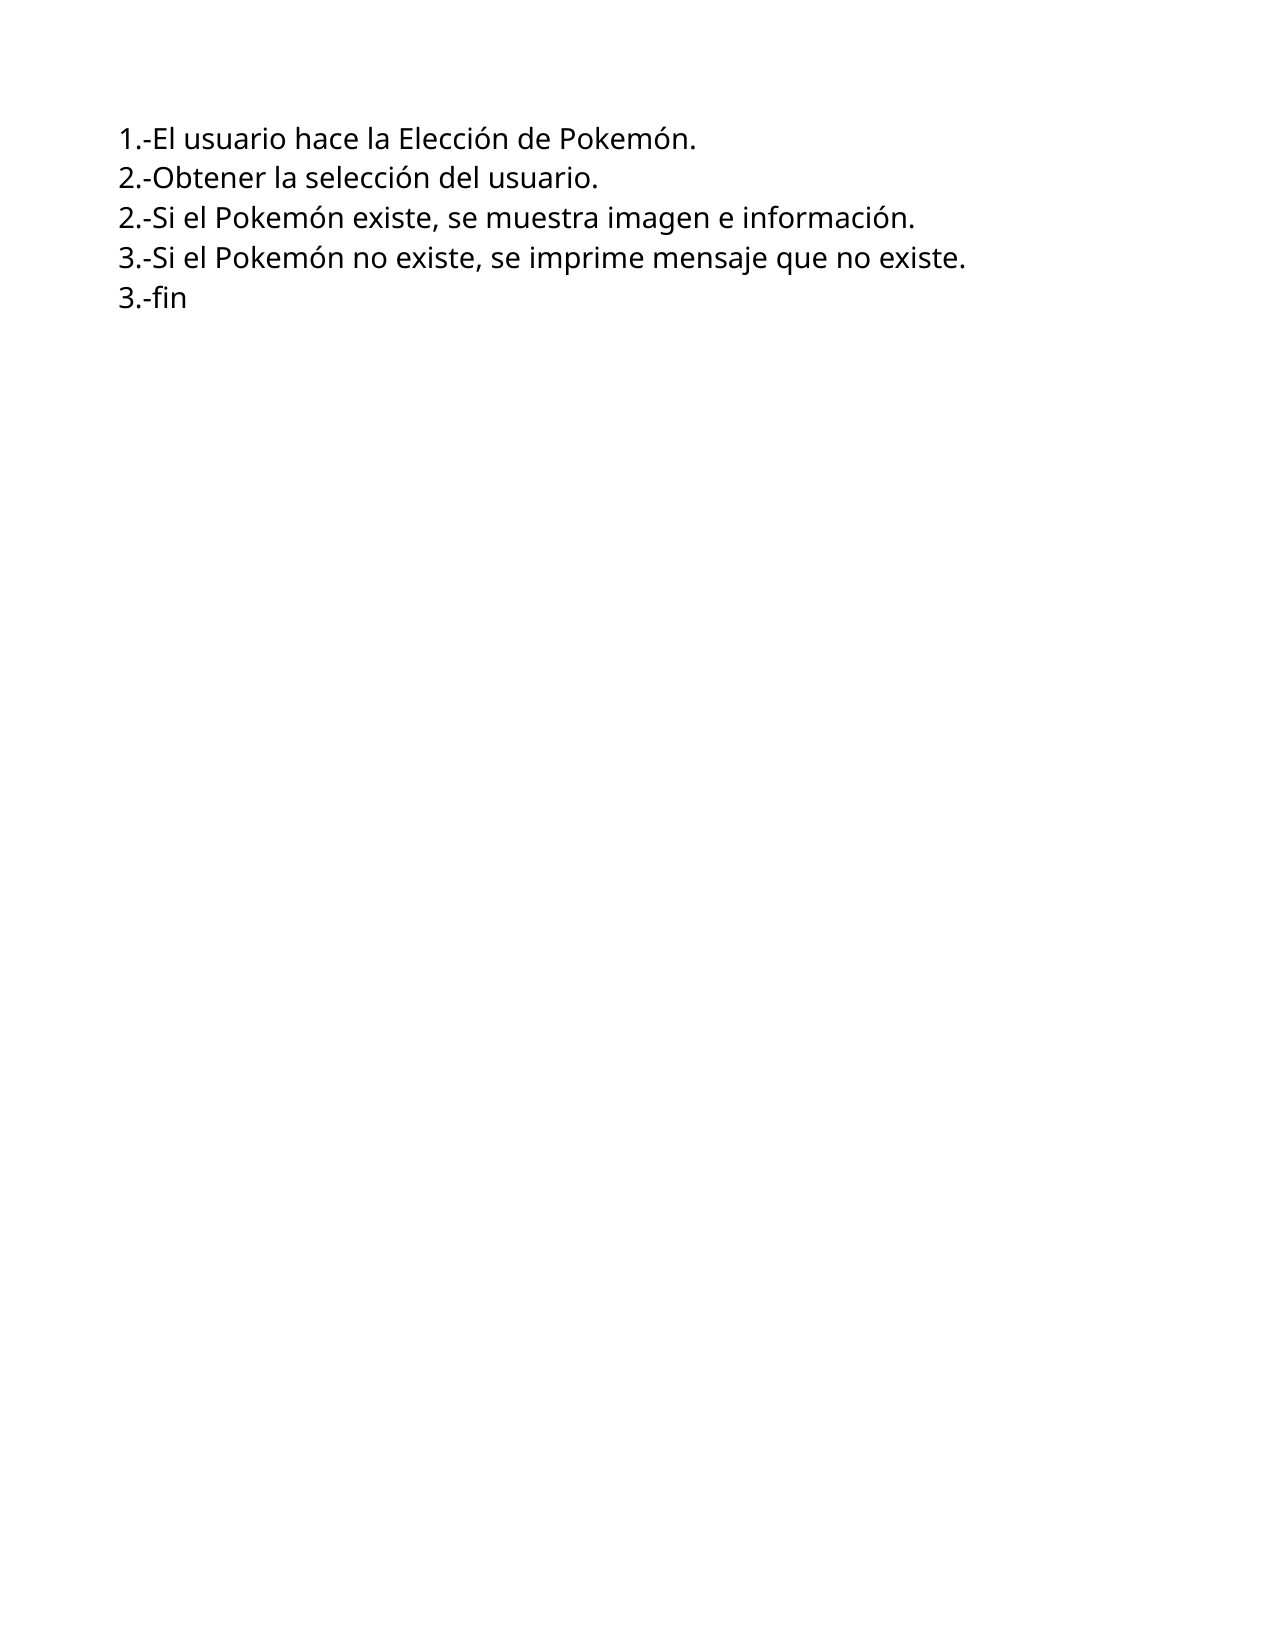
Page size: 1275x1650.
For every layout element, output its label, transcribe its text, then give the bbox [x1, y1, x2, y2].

text 3.-Si el Pokemón no existe, se imprime mensaje que no existe. [118, 237, 1157, 277]
text 2.-Si el Pokemón existe, se muestra imagen e información. [118, 197, 1157, 237]
text 1.-El usuario hace la Elección de Pokemón. [118, 118, 1157, 158]
text 3.-fin [118, 277, 1157, 317]
text 2.-Obtener la selección del usuario. [118, 158, 1157, 197]
